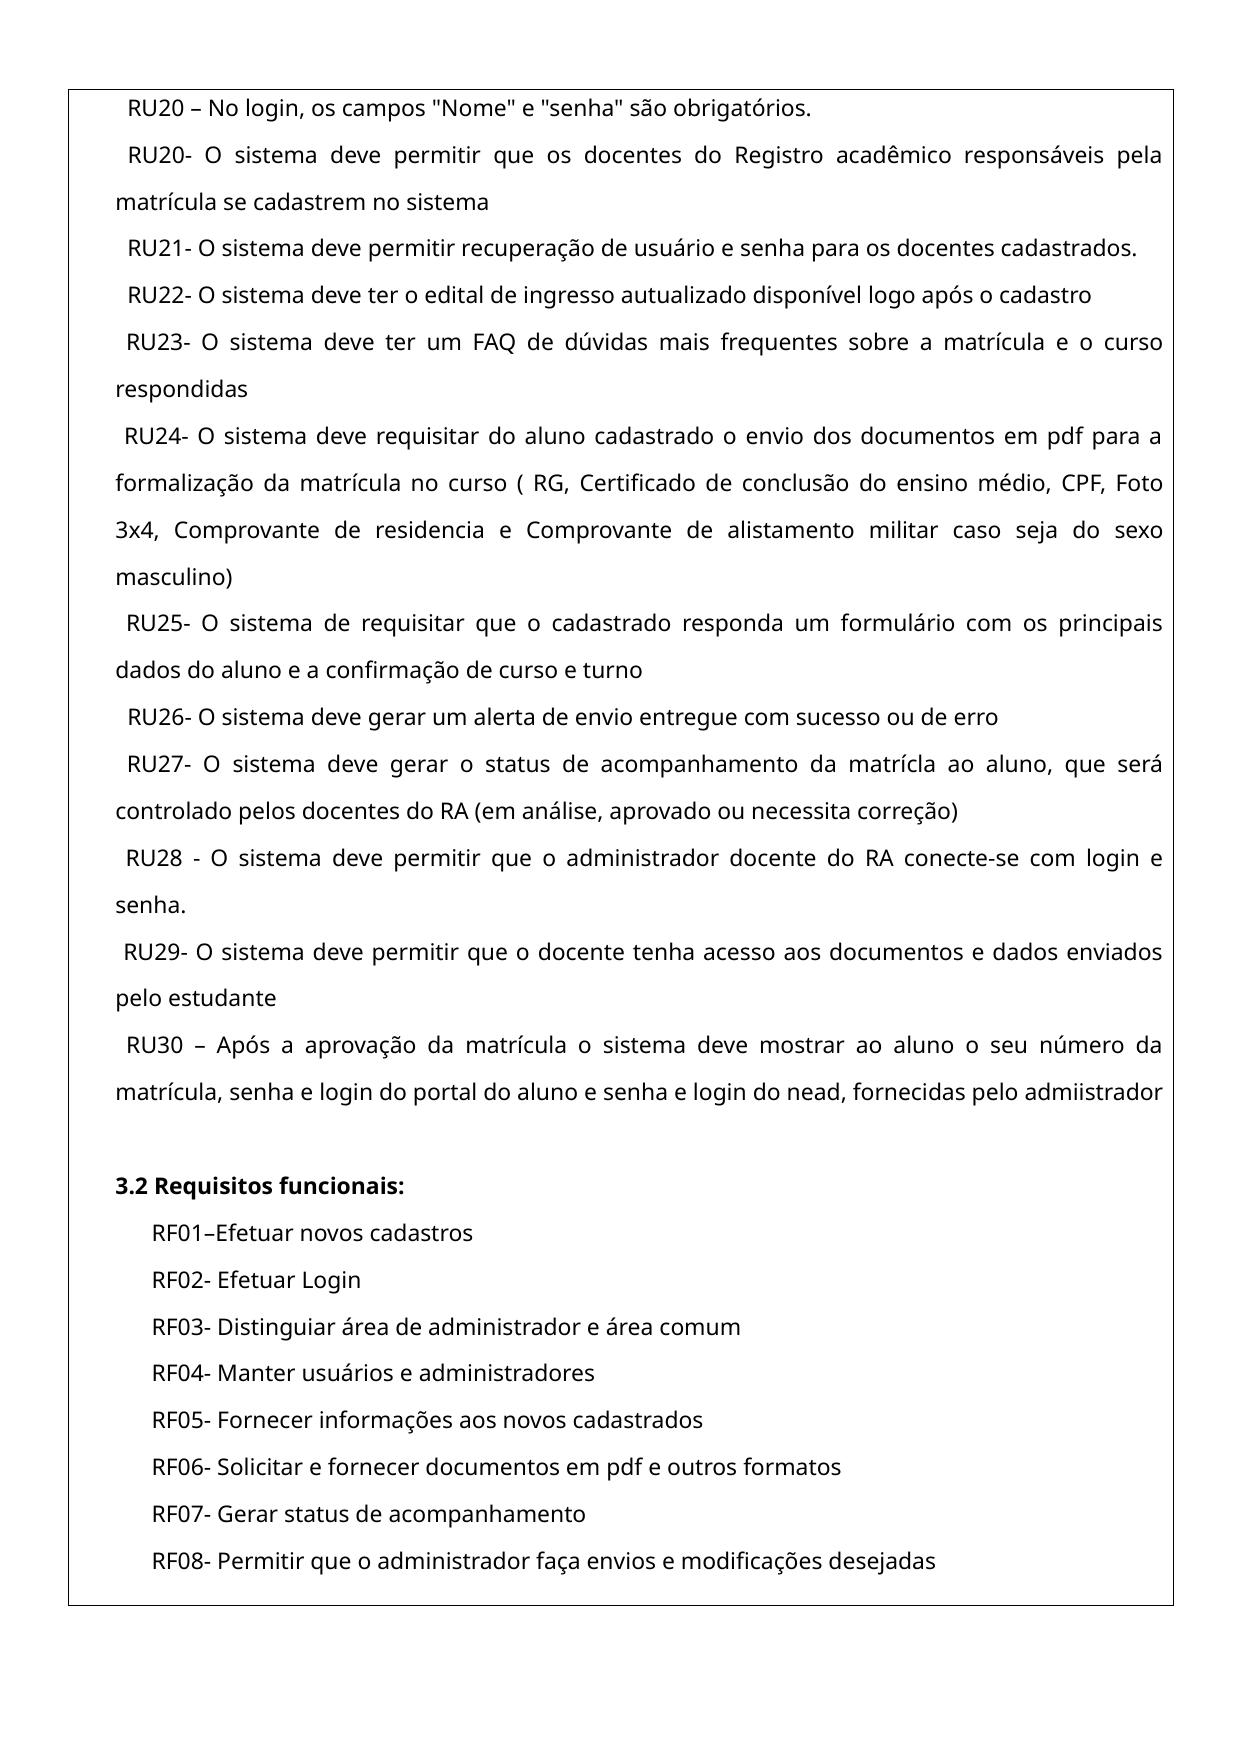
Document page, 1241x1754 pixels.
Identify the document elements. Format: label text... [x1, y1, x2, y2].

text RU24- O sistema deve requisitar do aluno cadastrado o envio dos documentos em pdf para a formalização da matrícula no curso ( RG, Certificado de conclusão do ensino médio, CPF, Foto 3x4, Comprovante de residencia e Comprovante de alistamento militar caso seja do sexo masculino) [115, 420, 1164, 592]
text RF05- Fornecer informações aos novos cadastrados [151, 1404, 1164, 1436]
text RU20 – No login, os campos "Nome" e "senha" são obrigatórios. [115, 92, 1164, 123]
text RF07- Gerar status de acompanhamento [151, 1498, 1164, 1529]
text RU20- O sistema deve permitir que os docentes do Registro acadêmico responsáveis pela matrícula se cadastrem no sistema [115, 139, 1164, 217]
text RU29- O sistema deve permitir que o docente tenha acesso aos documentos e dados enviados pelo estudante [115, 936, 1164, 1014]
text RF08- Permitir que o administrador faça envios e modificações desejadas [151, 1545, 1164, 1576]
text RU23- O sistema deve ter um FAQ de dúvidas mais frequentes sobre a matrícula e o curso respondidas [115, 326, 1164, 404]
text RF02- Efetuar Login [151, 1264, 1164, 1295]
text RF04- Manter usuários e administradores [78, 1357, 1164, 1389]
text RF03- Distinguiar área de administrador e área comum [78, 1311, 1164, 1342]
text RU30 – Após a aprovação da matrícula o sistema deve mostrar ao aluno o seu número da matrícula, senha e login do portal do aluno e senha e login do nead, fornecidas pelo admiistrador [115, 1029, 1164, 1107]
text RU21- O sistema deve permitir recuperação de usuário e senha para os docentes cadastrados. [115, 232, 1164, 264]
text RU22- O sistema deve ter o edital de ingresso autualizado disponível logo após o cadastro [115, 279, 1164, 311]
text RF01–Efetuar novos cadastros [78, 1217, 1164, 1248]
list 3.2 Requisitos funcionais: [115, 1170, 1164, 1201]
text RF06- Solicitar e fornecer documentos em pdf e outros formatos [151, 1451, 1164, 1482]
text RU28 - O sistema deve permitir que o administrador docente do RA conecte-se com login e senha. [115, 842, 1164, 920]
text RU27- O sistema deve gerar o status de acompanhamento da matrícla ao aluno, que será controlado pelos docentes do RA (em análise, aprovado ou necessita correção) [115, 748, 1164, 826]
text RU25- O sistema de requisitar que o cadastrado responda um formulário com os principais dados do aluno e a confirmação de curso e turno [115, 607, 1164, 686]
text RU26- O sistema deve gerar um alerta de envio entregue com sucesso ou de erro [115, 701, 1164, 732]
